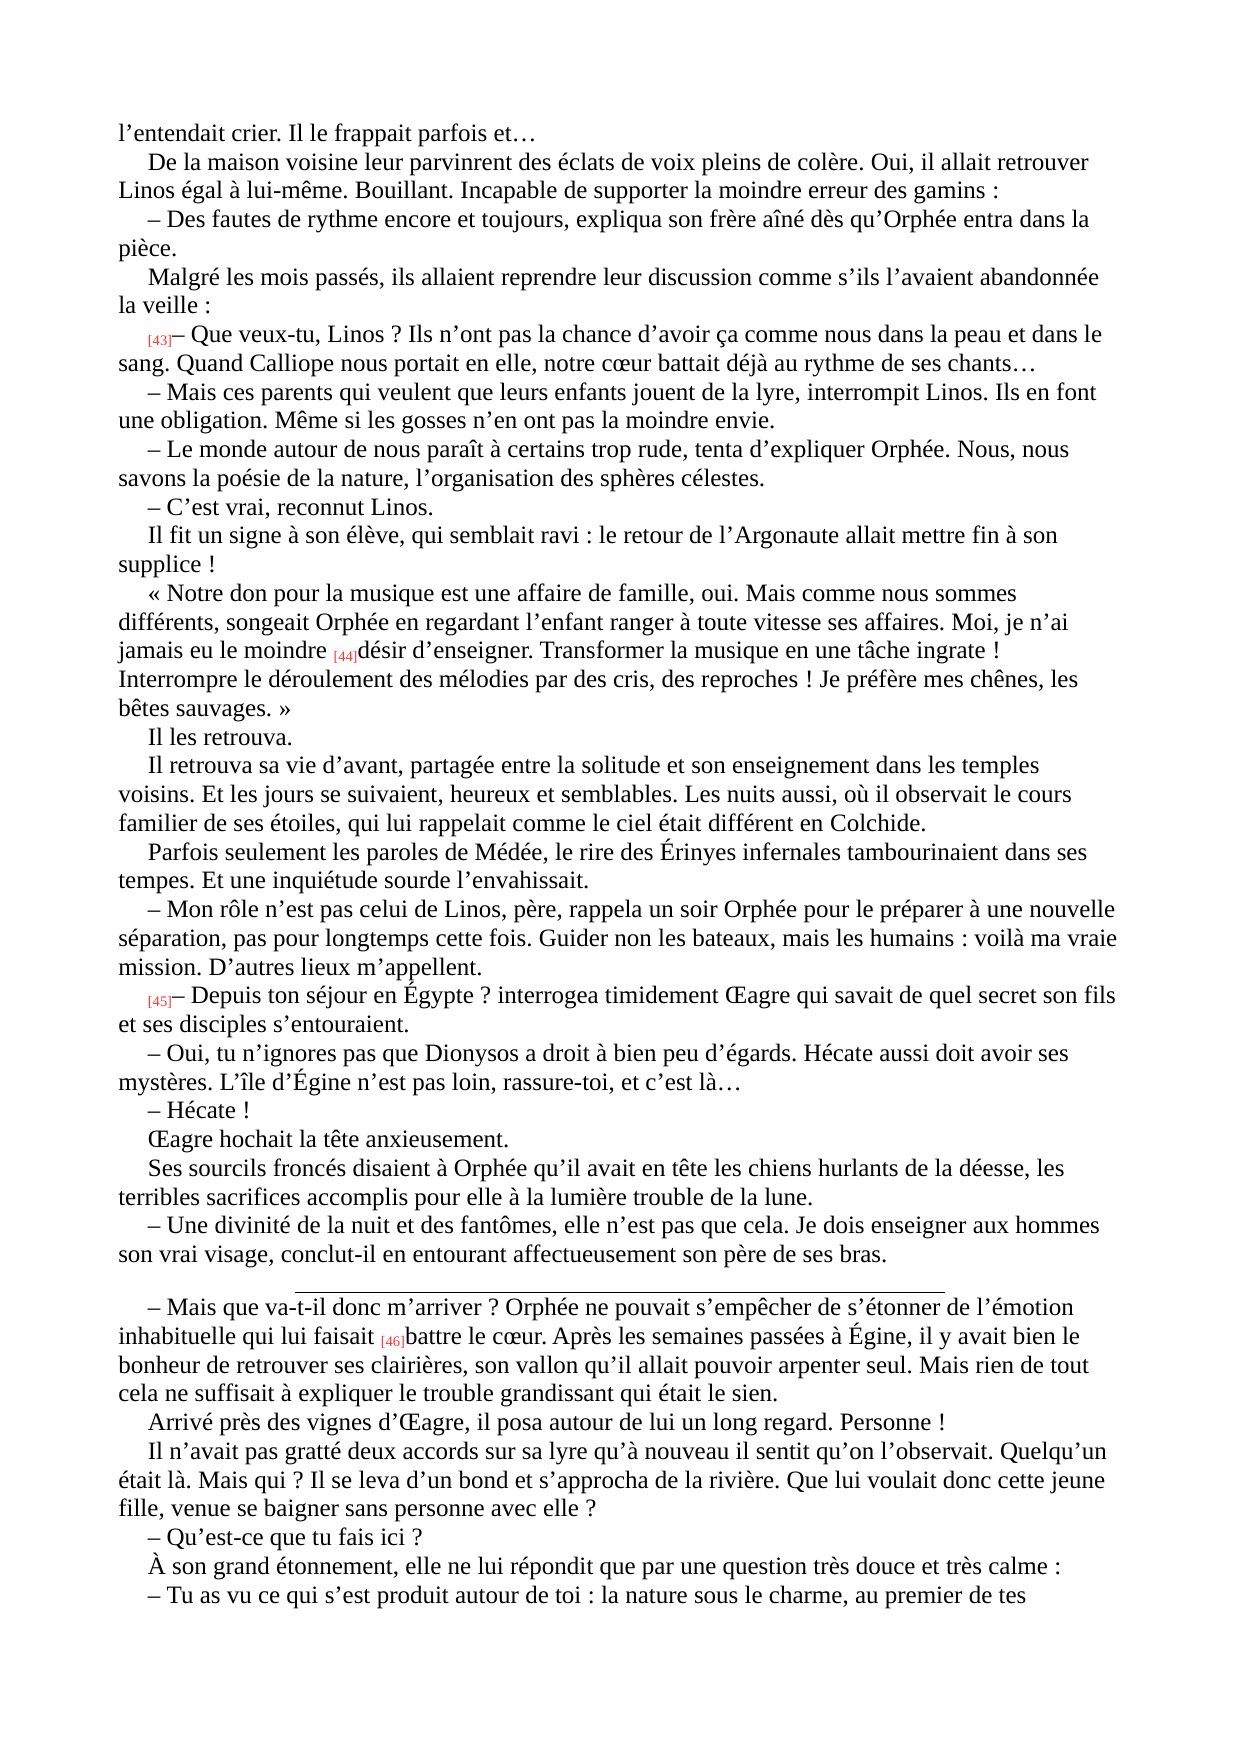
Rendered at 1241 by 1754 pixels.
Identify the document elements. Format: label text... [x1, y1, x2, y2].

text Œagre hochait la tête anxieusement. [118, 1124, 1122, 1153]
text Il fit un signe à son élève, qui semblait ravi : le retour de l’Argonaute allait mettre fin à son supplice ! [118, 521, 1122, 578]
text – Mais que va-t-il donc m’arriver ? Orphée ne pouvait s’empêcher de s’étonner de l’émotion inhabituelle qui lui faisait [46]battre le cœur. Après les semaines passées à Égine, il y avait bien le bonheur de retrouver ses clairières, son vallon qu’il allait pouvoir arpenter seul. Mais rien de tout cela ne suffisait à expliquer le trouble grandissant qui était le sien. [118, 1292, 1122, 1407]
text – Oui, tu n’ignores pas que Dionysos a droit à bien peu d’égards. Hécate aussi doit avoir ses mystères. L’île d’Égine n’est pas loin, rassure-toi, et c’est là… [118, 1038, 1122, 1096]
text Il les retrouva. [118, 722, 1122, 751]
text – Qu’est-ce que tu fais ici ? [118, 1522, 1122, 1551]
text [45]– Depuis ton séjour en Égypte ? interrogea timidement Œagre qui savait de quel secret son fils et ses disciples s’entouraient. [118, 981, 1122, 1038]
text – Des fautes de rythme encore et toujours, expliqua son frère aîné dès qu’Orphée entra dans la pièce. [118, 204, 1122, 262]
text Il retrouva sa vie d’avant, partagée entre la solitude et son enseignement dans les temples voisins. Et les jours se suivaient, heureux et semblables. Les nuits aussi, où il observait le cours familier de ses étoiles, qui lui rappelait comme le ciel était différent en Colchide. [118, 751, 1122, 837]
text Malgré les mois passés, ils allaient reprendre leur discussion comme s’ils l’avaient abandonnée la veille : [118, 262, 1122, 319]
text – Le monde autour de nous paraît à certains trop rude, tenta d’expliquer Orphée. Nous, nous savons la poésie de la nature, l’organisation des sphères célestes. [118, 434, 1122, 492]
text – Une divinité de la nuit et des fantômes, elle n’est pas que cela. Je dois enseigner aux hommes son vrai visage, conclut-il en entourant affectueusement son père de ses bras. [118, 1211, 1122, 1268]
text – Mon rôle n’est pas celui de Linos, père, rappela un soir Orphée pour le préparer à une nouvelle séparation, pas pour longtemps cette fois. Guider non les bateaux, mais les humains : voilà ma vraie mission. D’autres lieux m’appellent. [118, 894, 1122, 981]
text Il n’avait pas gratté deux accords sur sa lyre qu’à nouveau il sentit qu’on l’observait. Quelqu’un était là. Mais qui ? Il se leva d’un bond et s’approcha de la rivière. Que lui voulait donc cette jeune fille, venue se baigner sans personne avec elle ? [118, 1436, 1122, 1522]
text – Mais ces parents qui veulent que leurs enfants jouent de la lyre, interrompit Linos. Ils en font une obligation. Même si les gosses n’en ont pas la moindre envie. [118, 377, 1122, 434]
text « Notre don pour la musique est une affaire de famille, oui. Mais comme nous sommes différents, songeait Orphée en regardant l’enfant ranger à toute vitesse ses affaires. Moi, je n’ai jamais eu le moindre [44]désir d’enseigner. Transformer la musique en une tâche ingrate ! Interrompre le déroulement des mélodies par des cris, des reproches ! Je préfère mes chênes, les bêtes sauvages. » [118, 578, 1122, 722]
text Arrivé près des vignes d’Œagre, il posa autour de lui un long regard. Personne ! [118, 1407, 1122, 1436]
text À son grand étonnement, elle ne lui répondit que par une question très douce et très calme : [118, 1551, 1122, 1580]
text Parfois seulement les paroles de Médée, le rire des Érinyes infernales tambourinaient dans ses tempes. Et une inquiétude sourde l’envahissait. [118, 837, 1122, 894]
text Ses sourcils froncés disaient à Orphée qu’il avait en tête les chiens hurlants de la déesse, les terribles sacrifices accomplis pour elle à la lumière trouble de la lune. [118, 1153, 1122, 1211]
text – Tu as vu ce qui s’est produit autour de toi : la nature sous le charme, au premier de tes [118, 1580, 1122, 1608]
text De la maison voisine leur parvinrent des éclats de voix pleins de colère. Oui, il allait retrouver Linos égal à lui-même. Bouillant. Incapable de supporter la moindre erreur des gamins : [118, 147, 1122, 204]
text – C’est vrai, reconnut Linos. [118, 492, 1122, 521]
text [43]– Que veux-tu, Linos ? Ils n’ont pas la chance d’avoir ça comme nous dans la peau et dans le sang. Quand Calliope nous portait en elle, notre cœur battait déjà au rythme de ses chants… [118, 319, 1122, 377]
text l’entendait crier. Il le frappait parfois et… [118, 118, 1122, 147]
text – Hécate ! [118, 1096, 1122, 1124]
